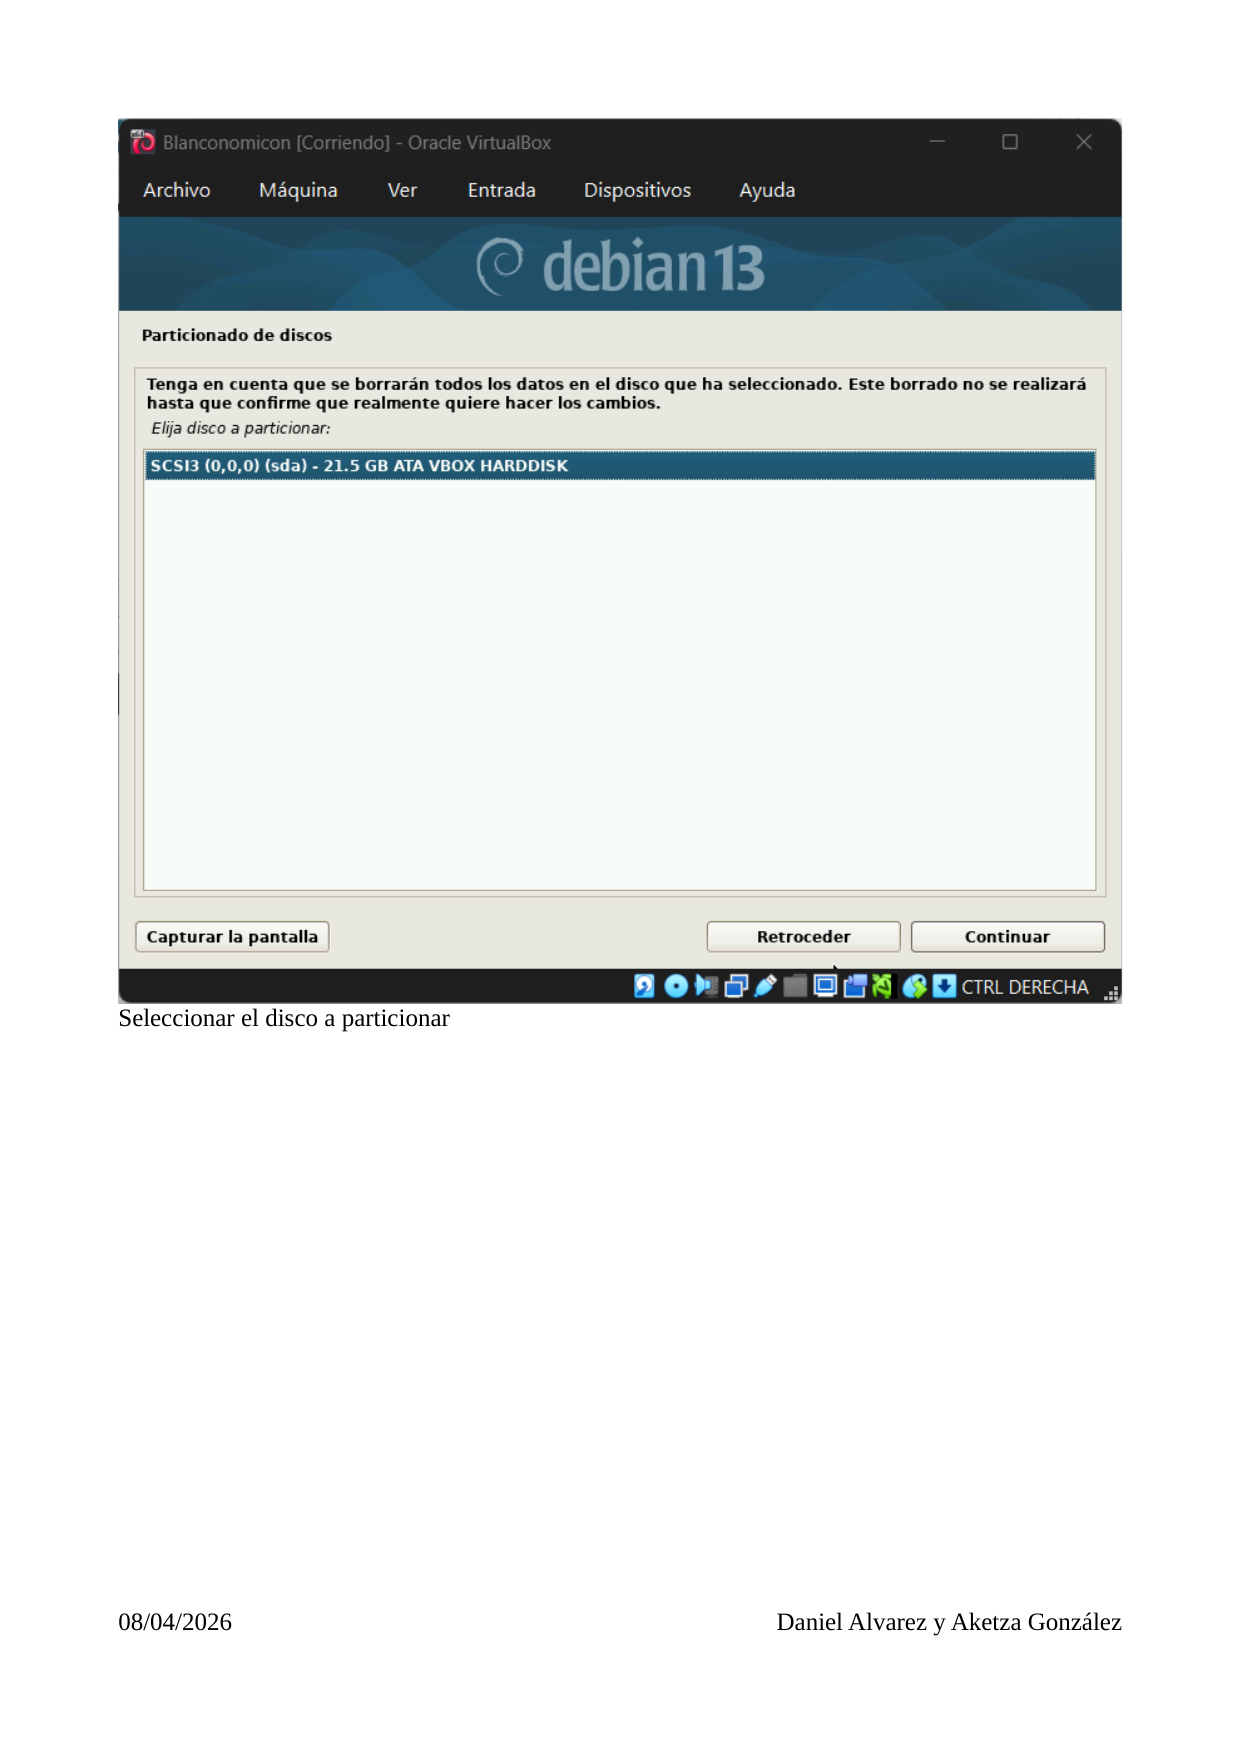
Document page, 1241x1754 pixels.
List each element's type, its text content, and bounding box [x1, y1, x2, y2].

picture [118, 118, 1123, 1004]
text Seleccionar el disco a particionar [118, 1004, 1122, 1032]
